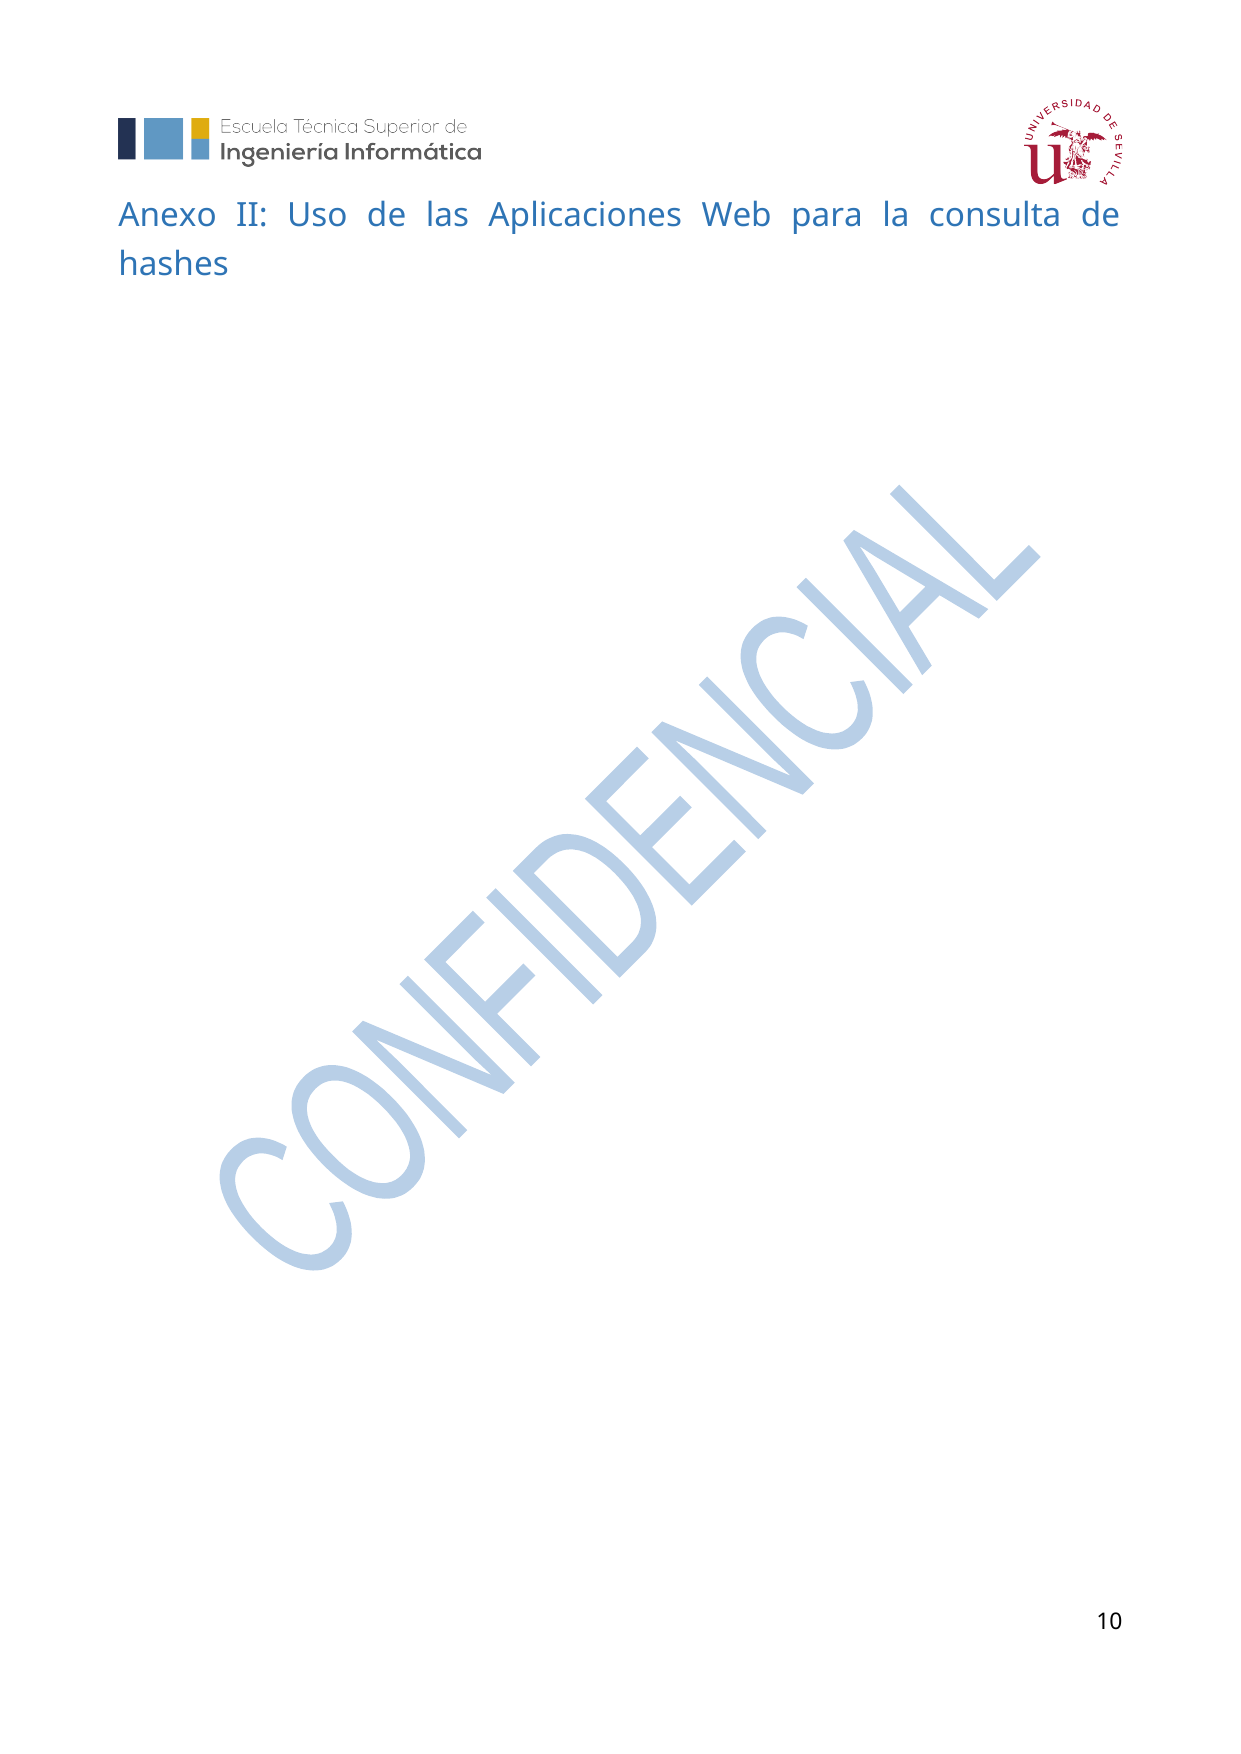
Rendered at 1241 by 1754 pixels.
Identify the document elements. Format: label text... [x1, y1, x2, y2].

picture [118, 118, 481, 167]
subtitle Anexo II: Uso de las Aplicaciones Web para la consulta de hashes [118, 191, 1122, 285]
picture [1024, 99, 1123, 185]
